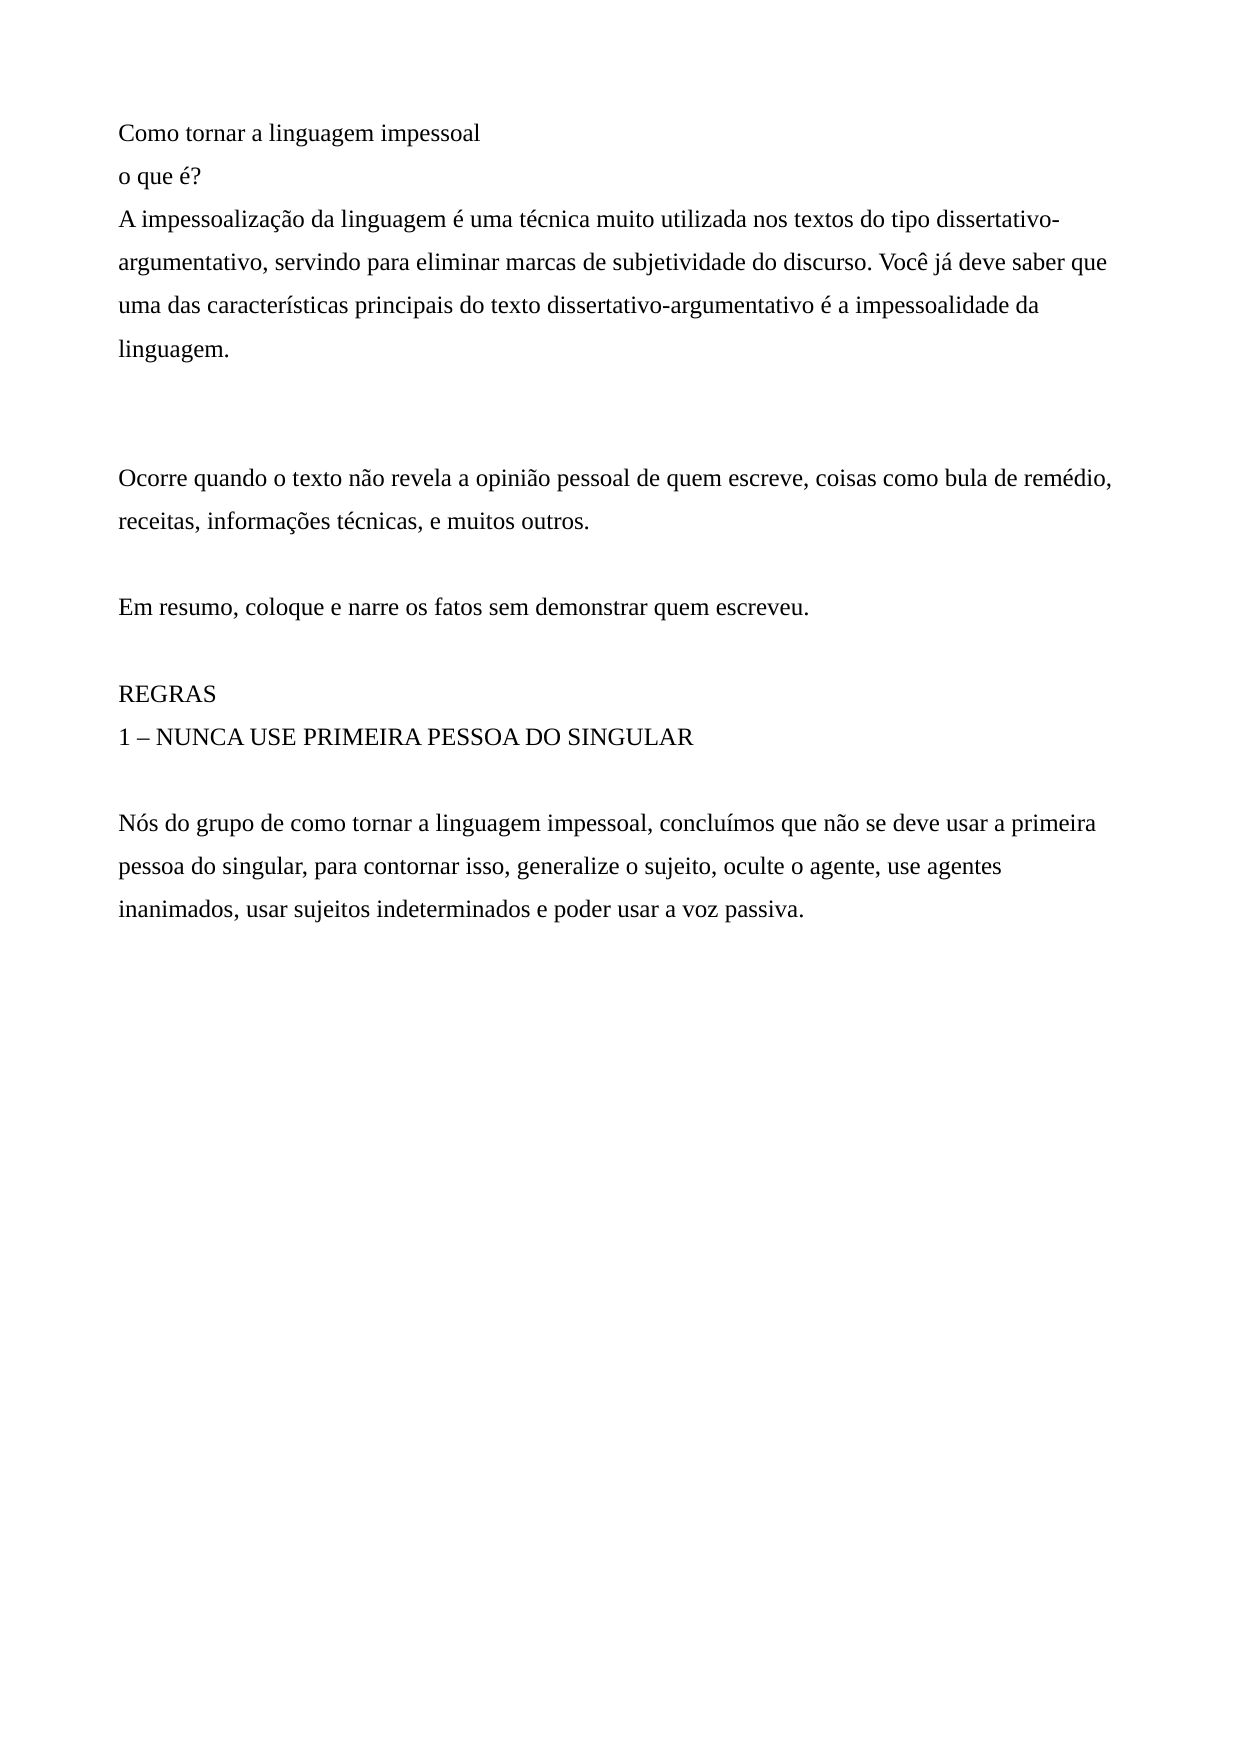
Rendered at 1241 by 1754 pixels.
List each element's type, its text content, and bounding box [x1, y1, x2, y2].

text Como tornar a linguagem impessoal [118, 118, 1122, 147]
text Nós do grupo de como tornar a linguagem impessoal, concluímos que não se deve usar a primeira pessoa do singular, para contornar isso, generalize o sujeito, oculte o agente, use agentes inanimados, usar sujeitos indeterminados e poder usar a voz passiva. [118, 808, 1122, 923]
text 1 – NUNCA USE PRIMEIRA PESSOA DO SINGULAR [118, 722, 1122, 751]
text o que é? [118, 161, 1122, 190]
text A impessoalização da linguagem é uma técnica muito utilizada nos textos do tipo dissertativo-argumentativo, servindo para eliminar marcas de subjetividade do discurso. Você já deve saber que uma das características principais do texto dissertativo-argumentativo é a impessoalidade da linguagem. [118, 204, 1122, 362]
text Em resumo, coloque e narre os fatos sem demonstrar quem escreveu. [118, 592, 1122, 621]
text REGRAS [118, 679, 1122, 707]
text Ocorre quando o texto não revela a opinião pessoal de quem escreve, coisas como bula de remédio, receitas, informações técnicas, e muitos outros. [118, 463, 1122, 535]
